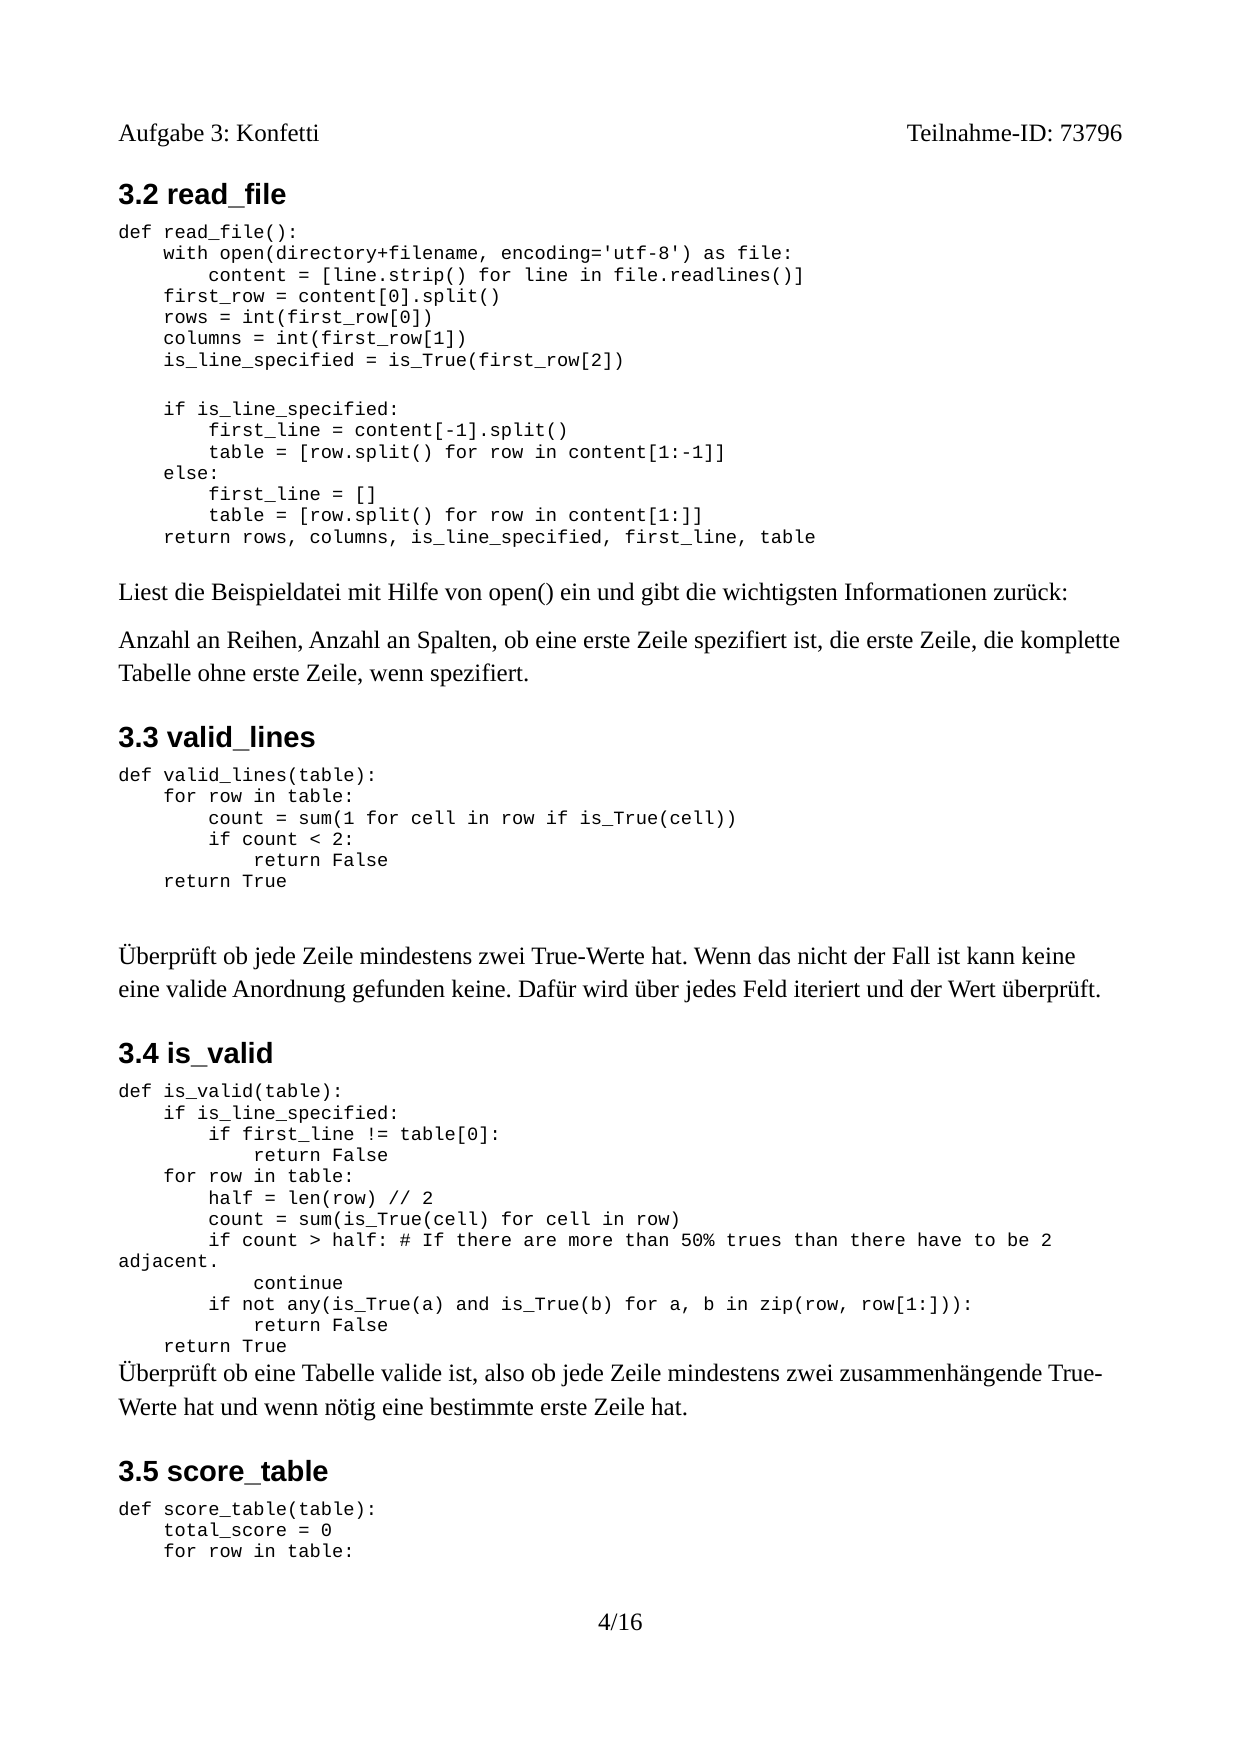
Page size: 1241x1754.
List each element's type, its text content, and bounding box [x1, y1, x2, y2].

text first_line = content[-1].split() [118, 421, 1122, 442]
text if not any(is_True(a) and is_True(b) for a, b in zip(row, row[1:])): [118, 1295, 1122, 1316]
text if count < 2: [118, 830, 1122, 851]
text if first_line != table[0]: [118, 1125, 1122, 1146]
text with open(directory+filename, encoding='utf-8') as file: [118, 244, 1122, 265]
text first_row = content[0].split() [118, 287, 1122, 308]
text for row in table: [118, 1542, 1122, 1563]
text Überprüft ob jede Zeile mindestens zwei True-Werte hat. Wenn das nicht der Fall ist kann keine eine valide Anordnung gefunden keine. Dafür wird über jedes Feld iteriert und der Wert überprüft. [118, 941, 1122, 1003]
text else: [118, 464, 1122, 485]
text return True [118, 872, 1122, 893]
text content = [line.strip() for line in file.readlines()] [118, 265, 1122, 287]
text for row in table: [118, 787, 1122, 808]
text count = sum(is_True(cell) for cell in row) [118, 1210, 1122, 1231]
text continue [118, 1273, 1122, 1295]
text if is_line_specified: [118, 1103, 1122, 1125]
text return True [118, 1337, 1122, 1358]
text def read_file(): [118, 223, 1122, 244]
text def is_valid(table): [118, 1082, 1122, 1103]
text return False [118, 1316, 1122, 1337]
subtitle 3.2 read_file [118, 177, 1122, 210]
subtitle 3.3 valid_lines [118, 720, 1122, 753]
text table = [row.split() for row in content[1:]] [118, 506, 1122, 527]
text Überprüft ob eine Tabelle valide ist, also ob jede Zeile mindestens zwei zusammenhängende True-Werte hat und wenn nötig eine bestimmte erste Zeile hat. [118, 1358, 1122, 1420]
text half = len(row) // 2 [118, 1188, 1122, 1210]
text is_line_specified = is_True(first_row[2]) [118, 350, 1122, 372]
text columns = int(first_row[1]) [118, 329, 1122, 350]
text if is_line_specified: [118, 400, 1122, 421]
text if count > half: # If there are more than 50% trues than there have to be 2 adjacent. [118, 1231, 1122, 1273]
text rows = int(first_row[0]) [118, 308, 1122, 329]
text first_line = [] [118, 485, 1122, 506]
text def score_table(table): [118, 1500, 1122, 1521]
text return False [118, 851, 1122, 872]
text return False [118, 1146, 1122, 1167]
text Liest die Beispieldatei mit Hilfe von open() ein und gibt die wichtigsten Informationen zurück: [118, 577, 1122, 606]
text for row in table: [118, 1167, 1122, 1188]
subtitle 3.5 score_table [118, 1454, 1122, 1487]
text count = sum(1 for cell in row if is_True(cell)) [118, 808, 1122, 830]
subtitle 3.4 is_valid [118, 1036, 1122, 1070]
text Anzahl an Reihen, Anzahl an Spalten, ob eine erste Zeile spezifiert ist, die erste Zeile, die komplette Tabelle ohne erste Zeile, wenn spezifiert. [118, 625, 1122, 686]
text def valid_lines(table): [118, 766, 1122, 787]
text total_score = 0 [118, 1521, 1122, 1542]
text table = [row.split() for row in content[1:-1]] [118, 442, 1122, 464]
text return rows, columns, is_line_specified, first_line, table [118, 527, 1122, 549]
